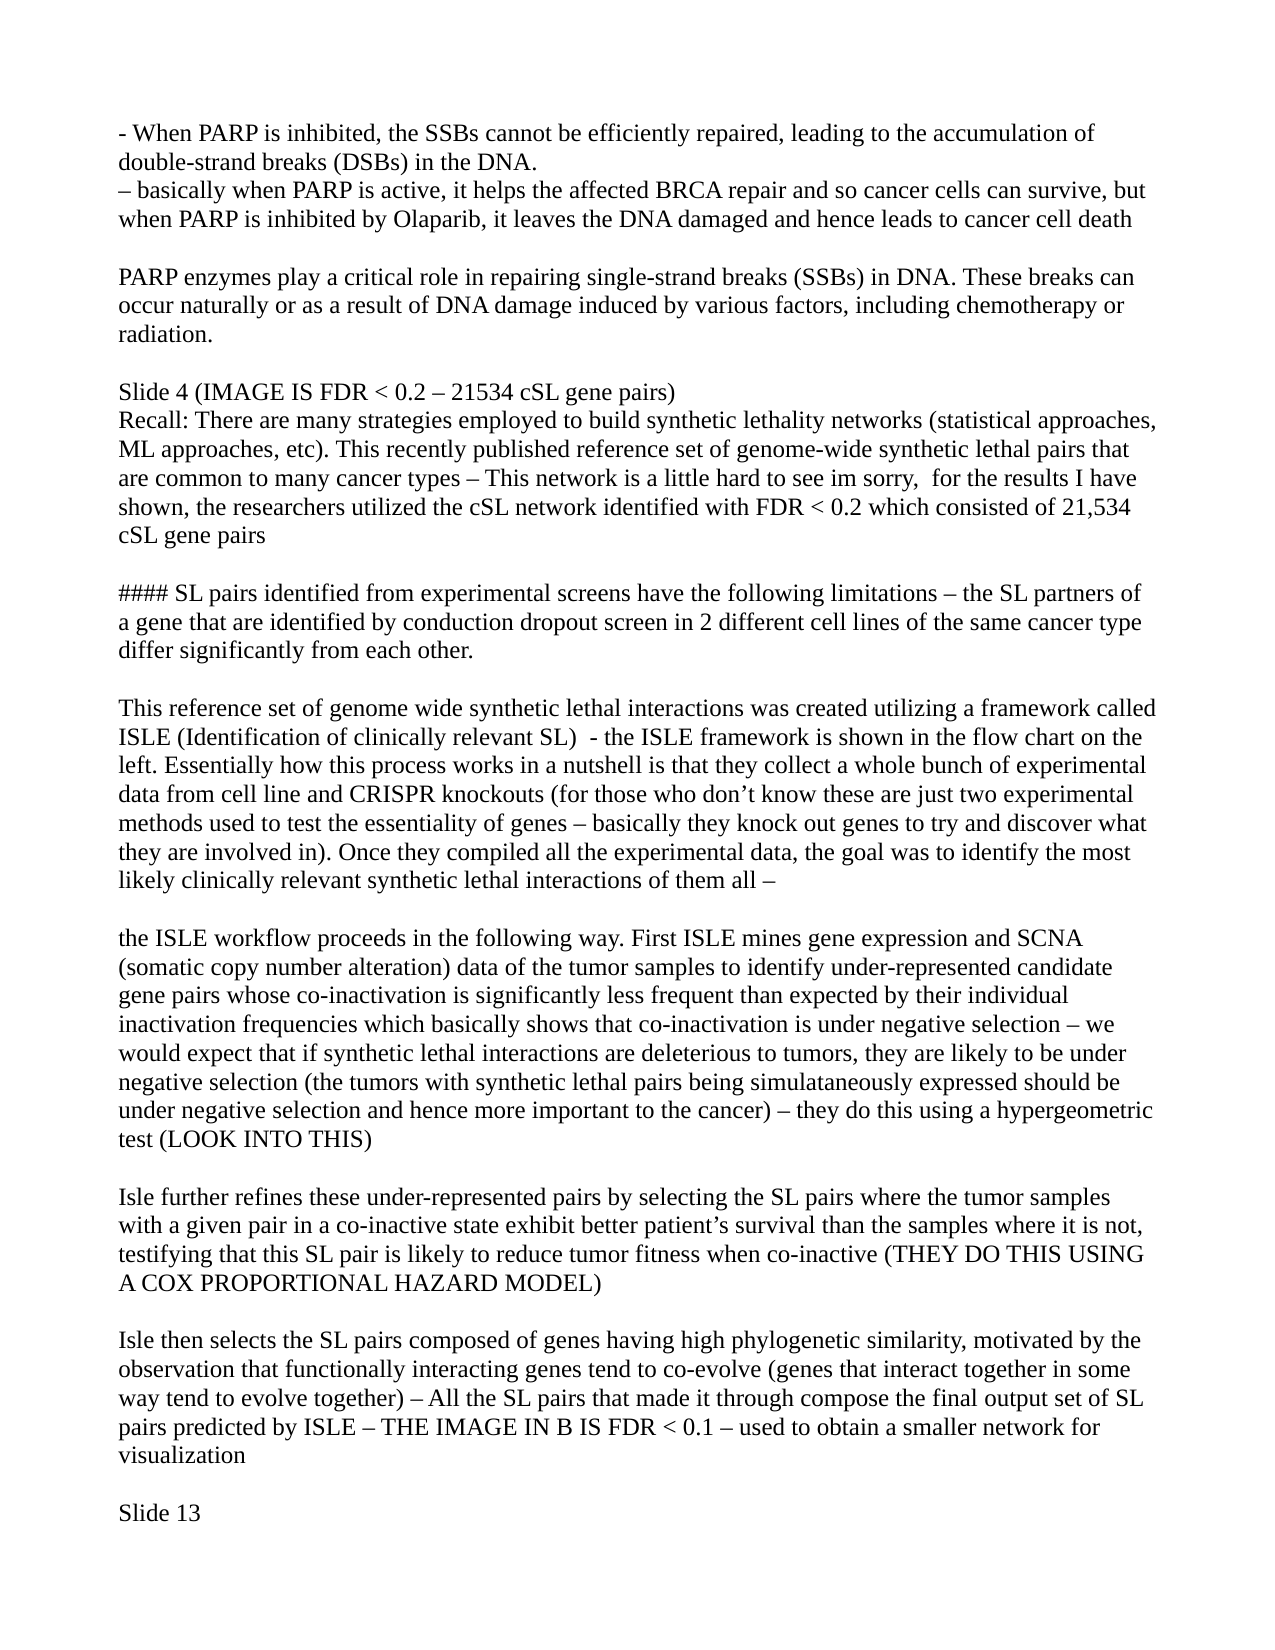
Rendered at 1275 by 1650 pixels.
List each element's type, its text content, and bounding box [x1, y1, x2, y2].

text Isle further refines these under-represented pairs by selecting the SL pairs where the tumor samples with a given pair in a co-inactive state exhibit better patient’s survival than the samples where it is not, testifying that this SL pair is likely to reduce tumor fitness when co-inactive (THEY DO THIS USING A COX PROPORTIONAL HAZARD MODEL) [118, 1182, 1157, 1297]
text #### SL pairs identified from experimental screens have the following limitations – the SL partners of a gene that are identified by conduction dropout screen in 2 different cell lines of the same cancer type differ significantly from each other. [118, 578, 1157, 664]
text Slide 13 [118, 1498, 1157, 1527]
text PARP enzymes play a critical role in repairing single-strand breaks (SSBs) in DNA. These breaks can occur naturally or as a result of DNA damage induced by various factors, including chemotherapy or radiation. [118, 262, 1157, 348]
text Slide 4 (IMAGE IS FDR < 0.2 – 21534 cSL gene pairs) [118, 377, 1157, 406]
text the ISLE workflow proceeds in the following way. First ISLE mines gene expression and SCNA (somatic copy number alteration) data of the tumor samples to identify under-represented candidate gene pairs whose co-inactivation is significantly less frequent than expected by their individual inactivation frequencies which basically shows that co-inactivation is under negative selection – we would expect that if synthetic lethal interactions are deleterious to tumors, they are likely to be under negative selection (the tumors with synthetic lethal pairs being simulataneously expressed should be under negative selection and hence more important to the cancer) – they do this using a hypergeometric test (LOOK INTO THIS) [118, 923, 1157, 1153]
text This reference set of genome wide synthetic lethal interactions was created utilizing a framework called ISLE (Identification of clinically relevant SL) - the ISLE framework is shown in the flow chart on the left. Essentially how this process works in a nutshell is that they collect a whole bunch of experimental data from cell line and CRISPR knockouts (for those who don’t know these are just two experimental methods used to test the essentiality of genes – basically they knock out genes to try and discover what they are involved in). Once they compiled all the experimental data, the goal was to identify the most likely clinically relevant synthetic lethal interactions of them all – [118, 693, 1157, 894]
text Recall: There are many strategies employed to build synthetic lethality networks (statistical approaches, ML approaches, etc). This recently published reference set of genome-wide synthetic lethal pairs that are common to many cancer types – This network is a little hard to see im sorry, for the results I have shown, the researchers utilized the cSL network identified with FDR < 0.2 which consisted of 21,534 cSL gene pairs [118, 406, 1157, 549]
text - When PARP is inhibited, the SSBs cannot be efficiently repaired, leading to the accumulation of double-strand breaks (DSBs) in the DNA. [118, 118, 1157, 176]
text – basically when PARP is active, it helps the affected BRCA repair and so cancer cells can survive, but when PARP is inhibited by Olaparib, it leaves the DNA damaged and hence leads to cancer cell death [118, 176, 1157, 233]
text Isle then selects the SL pairs composed of genes having high phylogenetic similarity, motivated by the observation that functionally interacting genes tend to co-evolve (genes that interact together in some way tend to evolve together) – All the SL pairs that made it through compose the final output set of SL pairs predicted by ISLE – THE IMAGE IN B IS FDR < 0.1 – used to obtain a smaller network for visualization [118, 1326, 1157, 1469]
